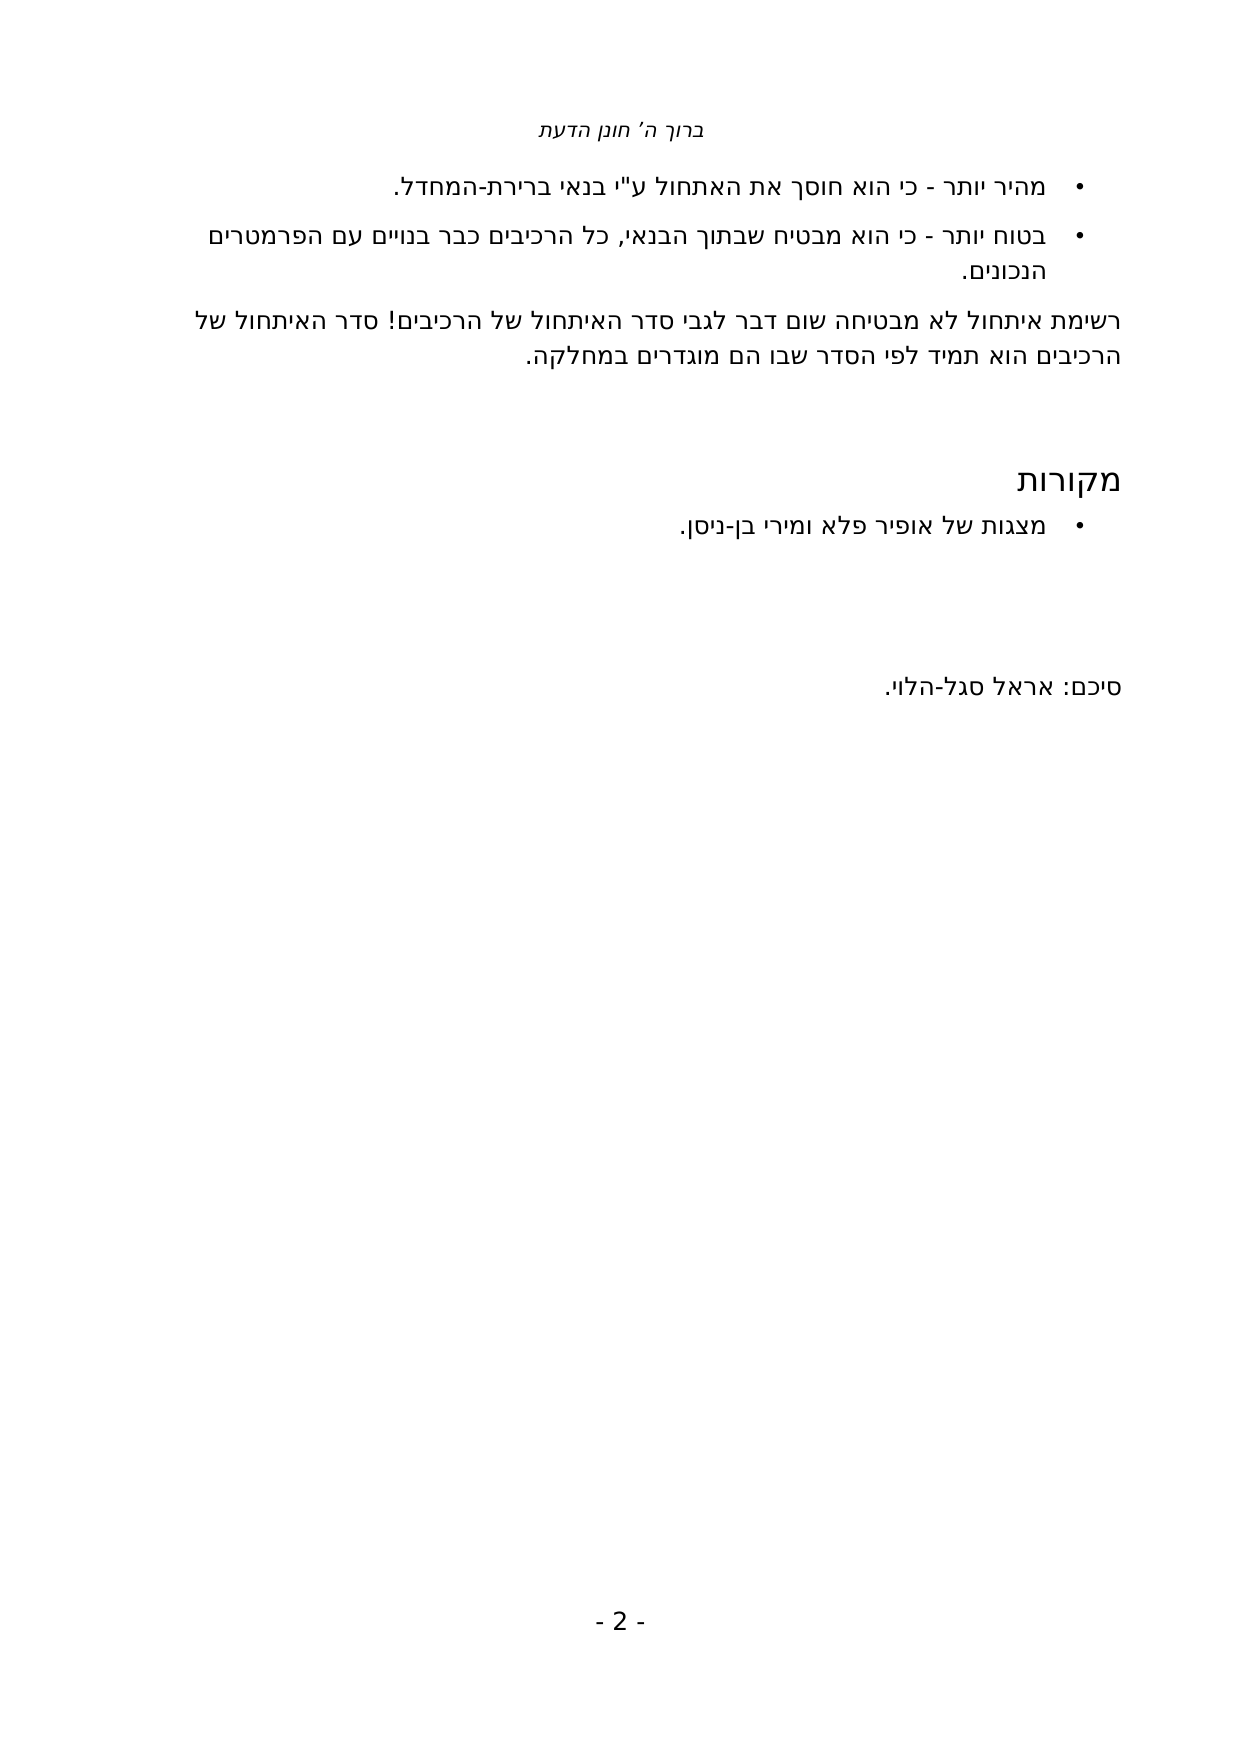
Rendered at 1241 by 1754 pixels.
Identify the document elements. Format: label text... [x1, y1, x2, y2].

subtitle מקורות [118, 460, 1122, 499]
list מצגות של אופיר פלא ומירי בן-ניסן. [118, 511, 1084, 541]
text רשימת איתחול לא מבטיחה שום דבר לגבי סדר האיתחול של הרכיבים! סדר האיתחול של הרכיבים הוא תמיד לפי הסדר שבו הם מוגדרים במחלקה. [118, 306, 1122, 370]
text סיכם: אראל סגל-הלוי. [118, 672, 1122, 701]
list בטוח יותר - כי הוא מבטיח שבתוך הבנאי, כל הרכיבים כבר בנויים עם הפרמטרים הנכונים. [118, 221, 1084, 286]
list מהיר יותר - כי הוא חוסך את האתחול ע"י בנאי ברירת-המחדל. [118, 172, 1084, 201]
